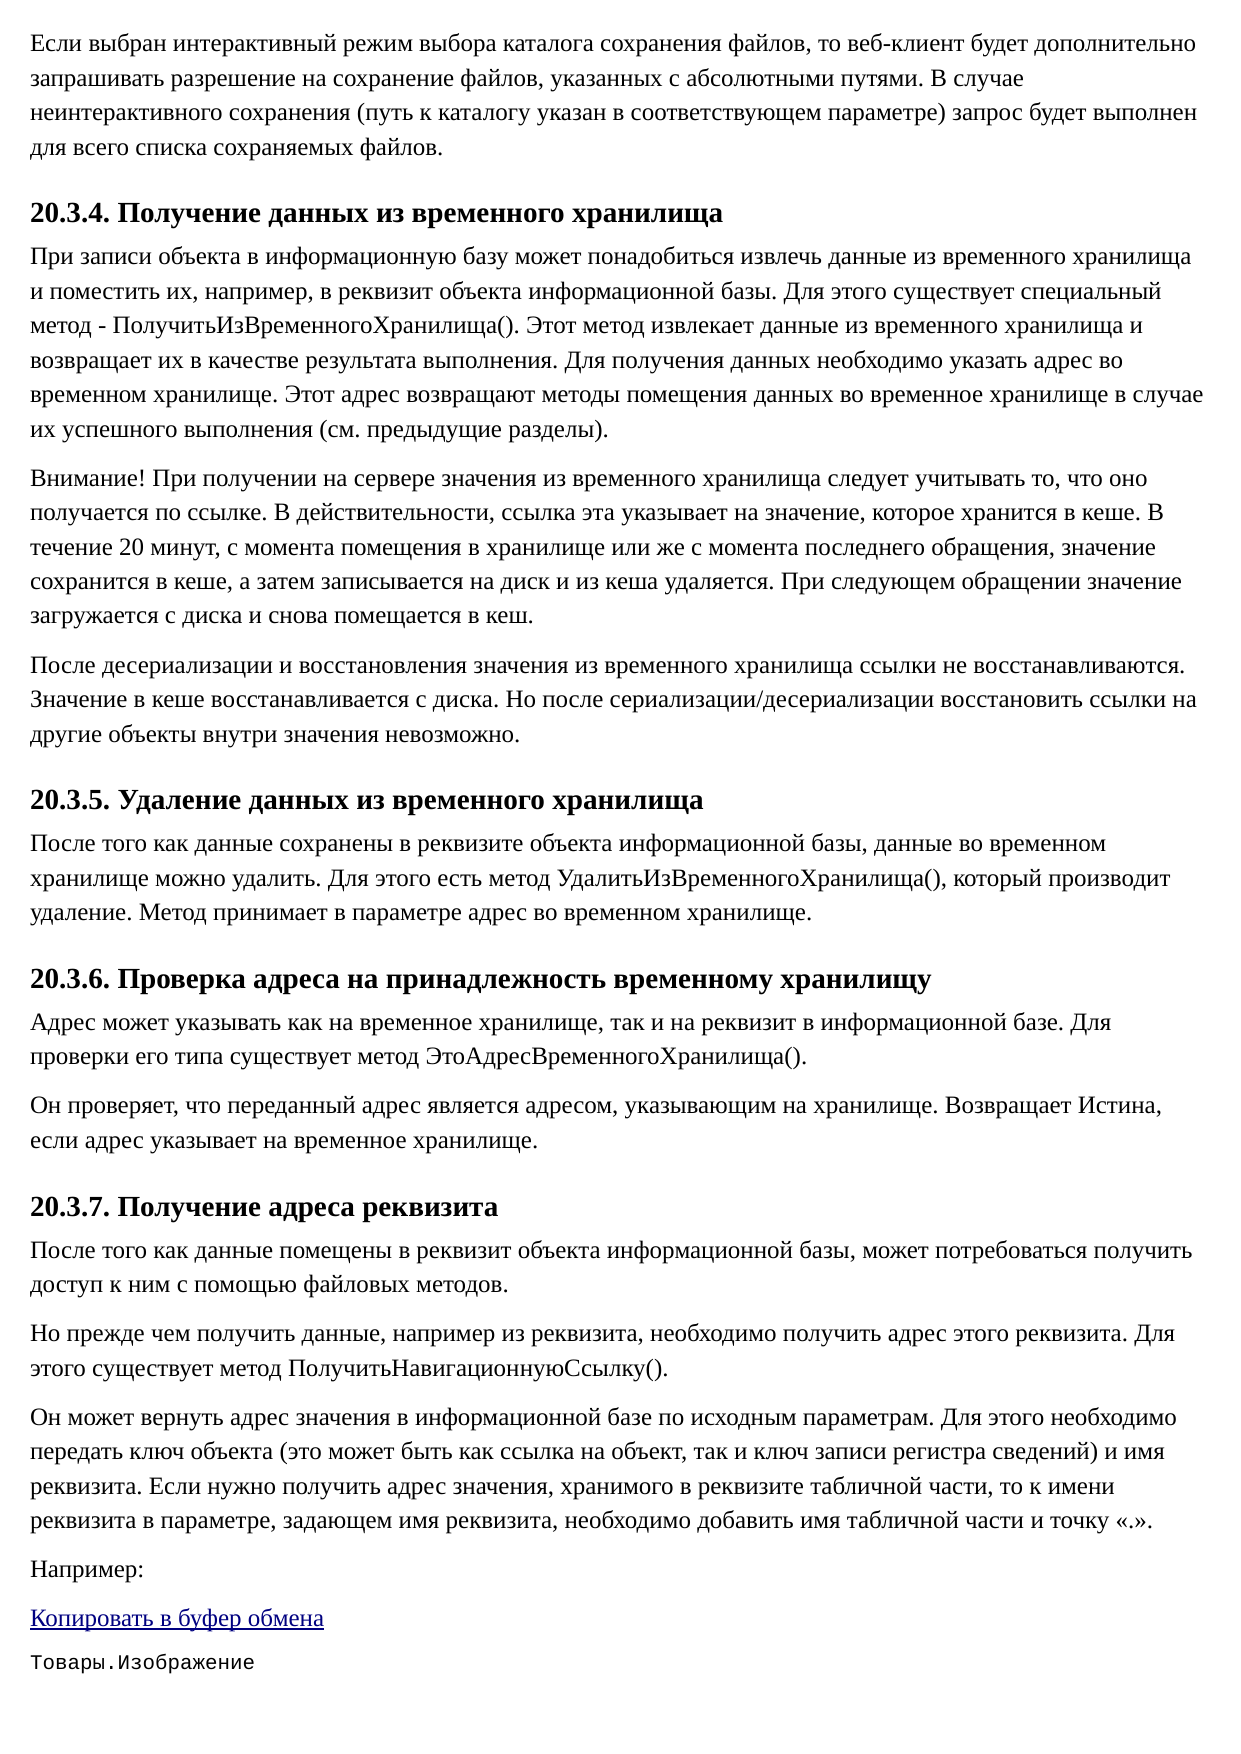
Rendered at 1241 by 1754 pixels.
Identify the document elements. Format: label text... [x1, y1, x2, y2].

text Но прежде чем получить данные, например из реквизита, необходимо получить адрес этого реквизита. Для этого существует метод ПолучитьНавигационнуюСсылку(). [30, 1318, 1211, 1381]
text Например: [30, 1554, 1211, 1583]
text Он проверяет, что переданный адрес является адресом, указывающим на хранилище. Возвращает Истина, если адрес указывает на временное хранилище. [30, 1091, 1211, 1154]
text После десериализации и восстановления значения из временного хранилища ссылки не восстанавливаются. Значение в кеше восстанавливается с диска. Но после сериализации/десериализации восстановить ссылки на другие объекты внутри значения невозможно. [30, 650, 1211, 747]
text Адрес может указывать как на временное хранилище, так и на реквизит в информационной базе. Для проверки его типа существует метод ЭтоАдресВременногоХранилища(). [30, 1007, 1211, 1070]
text Если выбран интерактивный режим выбора каталога сохранения файлов, то веб-клиент будет дополнительно запрашивать разрешение на сохранение файлов, указанных с абсолютными путями. В случае неинтерактивного сохранения (путь к каталогу указан в соответствующем параметре) запрос будет выполнен для всего списка сохраняемых файлов. [30, 28, 1211, 160]
subtitle 20.3.4. Получение данных из временного хранилища [30, 195, 1211, 229]
text После того как данные помещены в реквизит объекта информационной базы, может потребоваться получить доступ к ним с помощью файловых методов. [30, 1235, 1211, 1298]
text Он может вернуть адрес значения в информационной базе по исходным параметрам. Для этого необходимо передать ключ объекта (это может быть как ссылка на объект, так и ключ записи регистра сведений) и имя реквизита. Если нужно получить адрес значения, хранимого в реквизите табличной части, то к имени реквизита в параметре, задающем имя реквизита, необходимо добавить имя табличной части и точку «.». [30, 1402, 1211, 1534]
subtitle 20.3.5. Удаление данных из временного хранилища [30, 782, 1211, 816]
subtitle 20.3.6. Проверка адреса на принадлежность временному хранилищу [30, 961, 1211, 994]
subtitle 20.3.7. Получение адреса реквизита [30, 1189, 1211, 1222]
text Копировать в буфер обмена [30, 1603, 1211, 1632]
text Внимание! При получении на сервере значения из временного хранилища следует учитывать то, что оно получается по ссылке. В действительности, ссылка эта указывает на значение, которое хранится в кеше. В течение 20 минут, с момента помещения в хранилище или же с момента последнего обращения, значение сохранится в кеше, а затем записывается на диск и из кеша удаляется. При следующем обращении значение загружается с диска и снова помещается в кеш. [30, 463, 1211, 629]
text Товары.Изображение [30, 1652, 1211, 1676]
text При записи объекта в информационную базу может понадобиться извлечь данные из временного хранилища и поместить их, например, в реквизит объекта информационной базы. Для этого существует специальный метод ‑ ПолучитьИзВременногоХранилища(). Этот метод извлекает данные из временного хранилища и возвращает их в качестве результата выполнения. Для получения данных необходимо указать адрес во временном хранилище. Этот адрес возвращают методы помещения данных во временное хранилище в случае их успешного выполнения (см. предыдущие разделы). [30, 241, 1211, 442]
text После того как данные сохранены в реквизите объекта информационной базы, данные во временном хранилище можно удалить. Для этого есть метод УдалитьИзВременногоХранилища(), который производит удаление. Метод принимает в параметре адрес во временном хранилище. [30, 828, 1211, 926]
